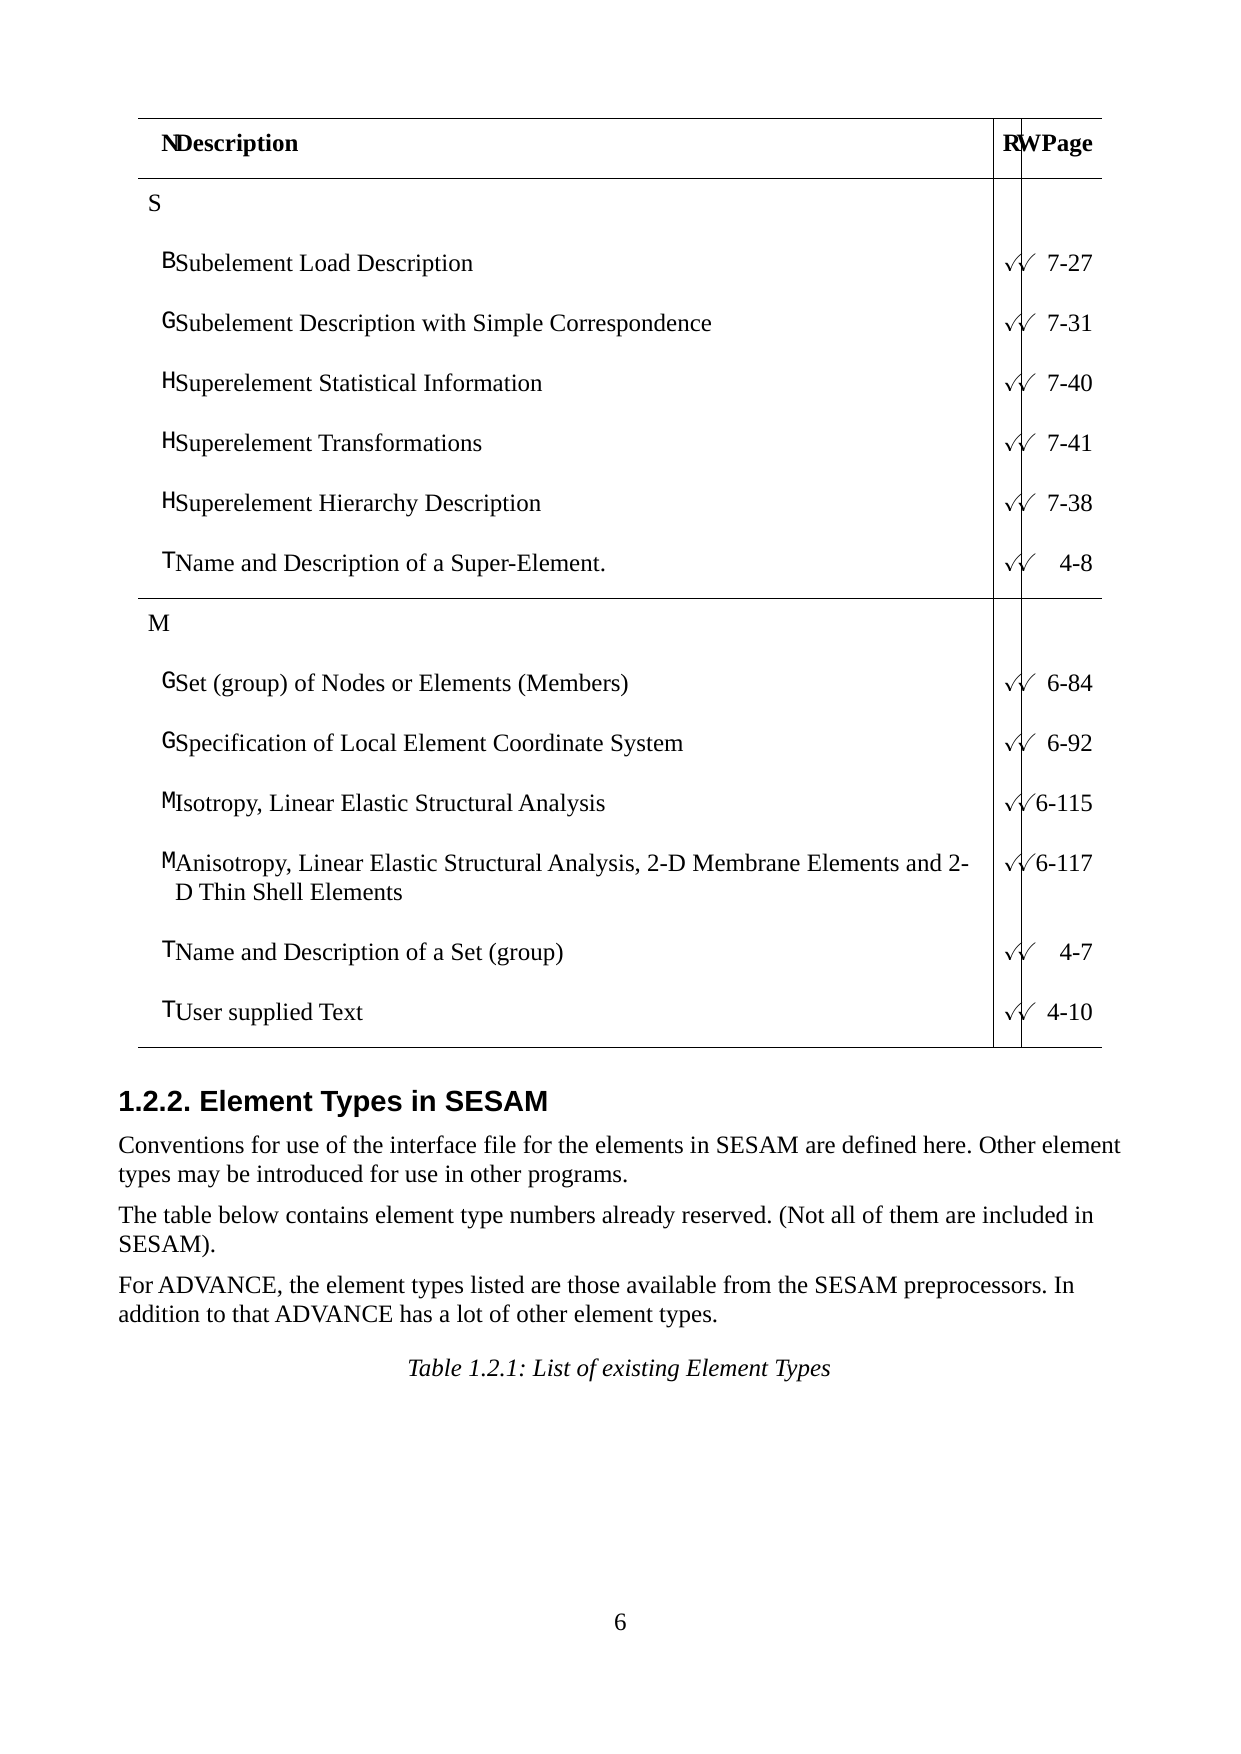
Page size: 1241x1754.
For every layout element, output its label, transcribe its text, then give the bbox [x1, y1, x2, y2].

table_cell ✓ [1007, 538, 1021, 598]
table_cell [138, 538, 152, 598]
table_cell ✓ [1007, 478, 1021, 538]
table_cell ✓ [1007, 659, 1021, 718]
table_header Write [1007, 119, 1021, 136]
table_cell Isotropy, Linear Elastic Structural Analysis [165, 779, 993, 838]
table_cell [138, 478, 152, 538]
table_cell 7-38 [1022, 478, 1102, 538]
table_cell TDSUPNAM [152, 538, 165, 598]
table_header Read [994, 119, 1007, 178]
text The table below contains element type numbers already reserved. (Not all of them are included in SESAM). [118, 1200, 1122, 1258]
table_cell TEXT [152, 987, 165, 1047]
table_cell Superelement Hierarchy Description [165, 478, 993, 538]
table_cell [138, 238, 152, 298]
table_cell Name and Description of a Super-Element. [165, 538, 993, 598]
text Table 1.2.1: List of existing Element Types [118, 1353, 1122, 1381]
table_cell Superel. [138, 179, 152, 238]
table_cell HSUPSTAT [152, 358, 165, 418]
table_cell ✓ [994, 719, 1007, 778]
table_cell [138, 659, 152, 718]
table_header Name [152, 119, 165, 178]
table_cell ✓ [994, 478, 1007, 538]
table_cell BSELL [152, 238, 165, 298]
table_cell [165, 599, 993, 658]
table_cell 6-92 [1022, 719, 1102, 778]
table_header Description [165, 119, 993, 178]
table_cell [138, 927, 152, 987]
table_cell MORSMEL [152, 839, 165, 927]
table_cell ✓ [1007, 927, 1021, 987]
table_cell MISOSEL [152, 779, 165, 838]
table_cell [165, 179, 993, 238]
table_cell Superelement Transformations [165, 418, 993, 478]
table_cell GSETMEMB [152, 659, 165, 718]
table_cell 7-41 [1022, 418, 1102, 478]
table_cell [1007, 599, 1021, 658]
table_cell ✓ [994, 927, 1007, 987]
table_cell [1022, 599, 1102, 658]
table_cell 6-115 [1022, 779, 1102, 838]
table_cell ✓ [1007, 418, 1021, 478]
table_cell Name and Description of a Set (group) [165, 927, 993, 987]
table_cell ✓ [994, 238, 1007, 298]
text Conventions for use of the interface file for the elements in SESAM are defined here. Other element types may be introduced for use in other programs. [118, 1130, 1122, 1188]
table_cell ✓ [994, 659, 1007, 718]
table_cell [138, 719, 152, 778]
table_cell 4-8 [1022, 538, 1102, 598]
table_cell Anisotropy, Linear Elastic Structural Analysis, 2-D Membrane Elements and 2-D Thin Shell Elements [165, 839, 993, 927]
table_cell [1022, 179, 1102, 238]
table_cell 6-84 [1022, 659, 1102, 718]
table_cell [138, 358, 152, 418]
table_cell [994, 599, 1007, 658]
table_cell [138, 987, 152, 1047]
table_cell Subelement Load Description [165, 238, 993, 298]
table_cell 4-10 [1022, 987, 1102, 1047]
table_cell ✓ [1007, 779, 1021, 838]
table_cell [1007, 179, 1021, 238]
table_cell [138, 298, 152, 358]
table_cell ✓ [1007, 238, 1021, 298]
table_cell ✓ [1007, 358, 1021, 418]
table_cell [138, 779, 152, 838]
table_header [138, 119, 152, 178]
table_cell ✓ [994, 779, 1007, 838]
table_cell ✓ [1007, 719, 1021, 778]
table_cell ✓ [1007, 298, 1021, 358]
table_cell [152, 179, 165, 238]
table_cell ✓ [994, 839, 1007, 927]
table_cell 4-7 [1022, 927, 1102, 987]
table_cell ✓ [1007, 839, 1021, 927]
table_cell User supplied Text [165, 987, 993, 1047]
table_cell [138, 839, 152, 927]
table_cell HSUPTRAN [152, 418, 165, 478]
table_cell 7-31 [1022, 298, 1102, 358]
table_cell [994, 179, 1007, 238]
table_cell ✓ [994, 538, 1007, 598]
subtitle Element Types in SESAM [118, 1084, 1122, 1118]
table_cell GUNIVEC [152, 719, 165, 778]
table_cell Superelement Statistical Information [165, 358, 993, 418]
table_cell ✓ [994, 987, 1007, 1047]
table_cell 7-40 [1022, 358, 1102, 418]
table_cell Specification of Local Element Coordinate System [165, 719, 993, 778]
text For ADVANCE, the element types listed are those available from the SESAM preprocessors. In addition to that ADVANCE has a lot of other element types. [118, 1270, 1122, 1328]
table_cell GELMNT2 [152, 298, 165, 358]
table_header Write [1007, 136, 1021, 178]
table_cell HIERARCH [152, 478, 165, 538]
table_cell ✓ [994, 358, 1007, 418]
table_cell Misc [138, 599, 152, 658]
table_cell [138, 418, 152, 478]
table_cell ✓ [1007, 987, 1021, 1047]
table_cell 7-27 [1022, 238, 1102, 298]
table_cell Subelement Description with Simple Correspondence [165, 298, 993, 358]
table_cell [152, 599, 165, 658]
table_cell 6-117 [1022, 839, 1102, 927]
table_cell Set (group) of Nodes or Elements (Members) [165, 659, 993, 718]
table_header Page [1022, 119, 1102, 178]
table_cell TDSETNAM [152, 927, 165, 987]
table_cell ✓ [994, 418, 1007, 478]
table_cell ✓ [994, 298, 1007, 358]
